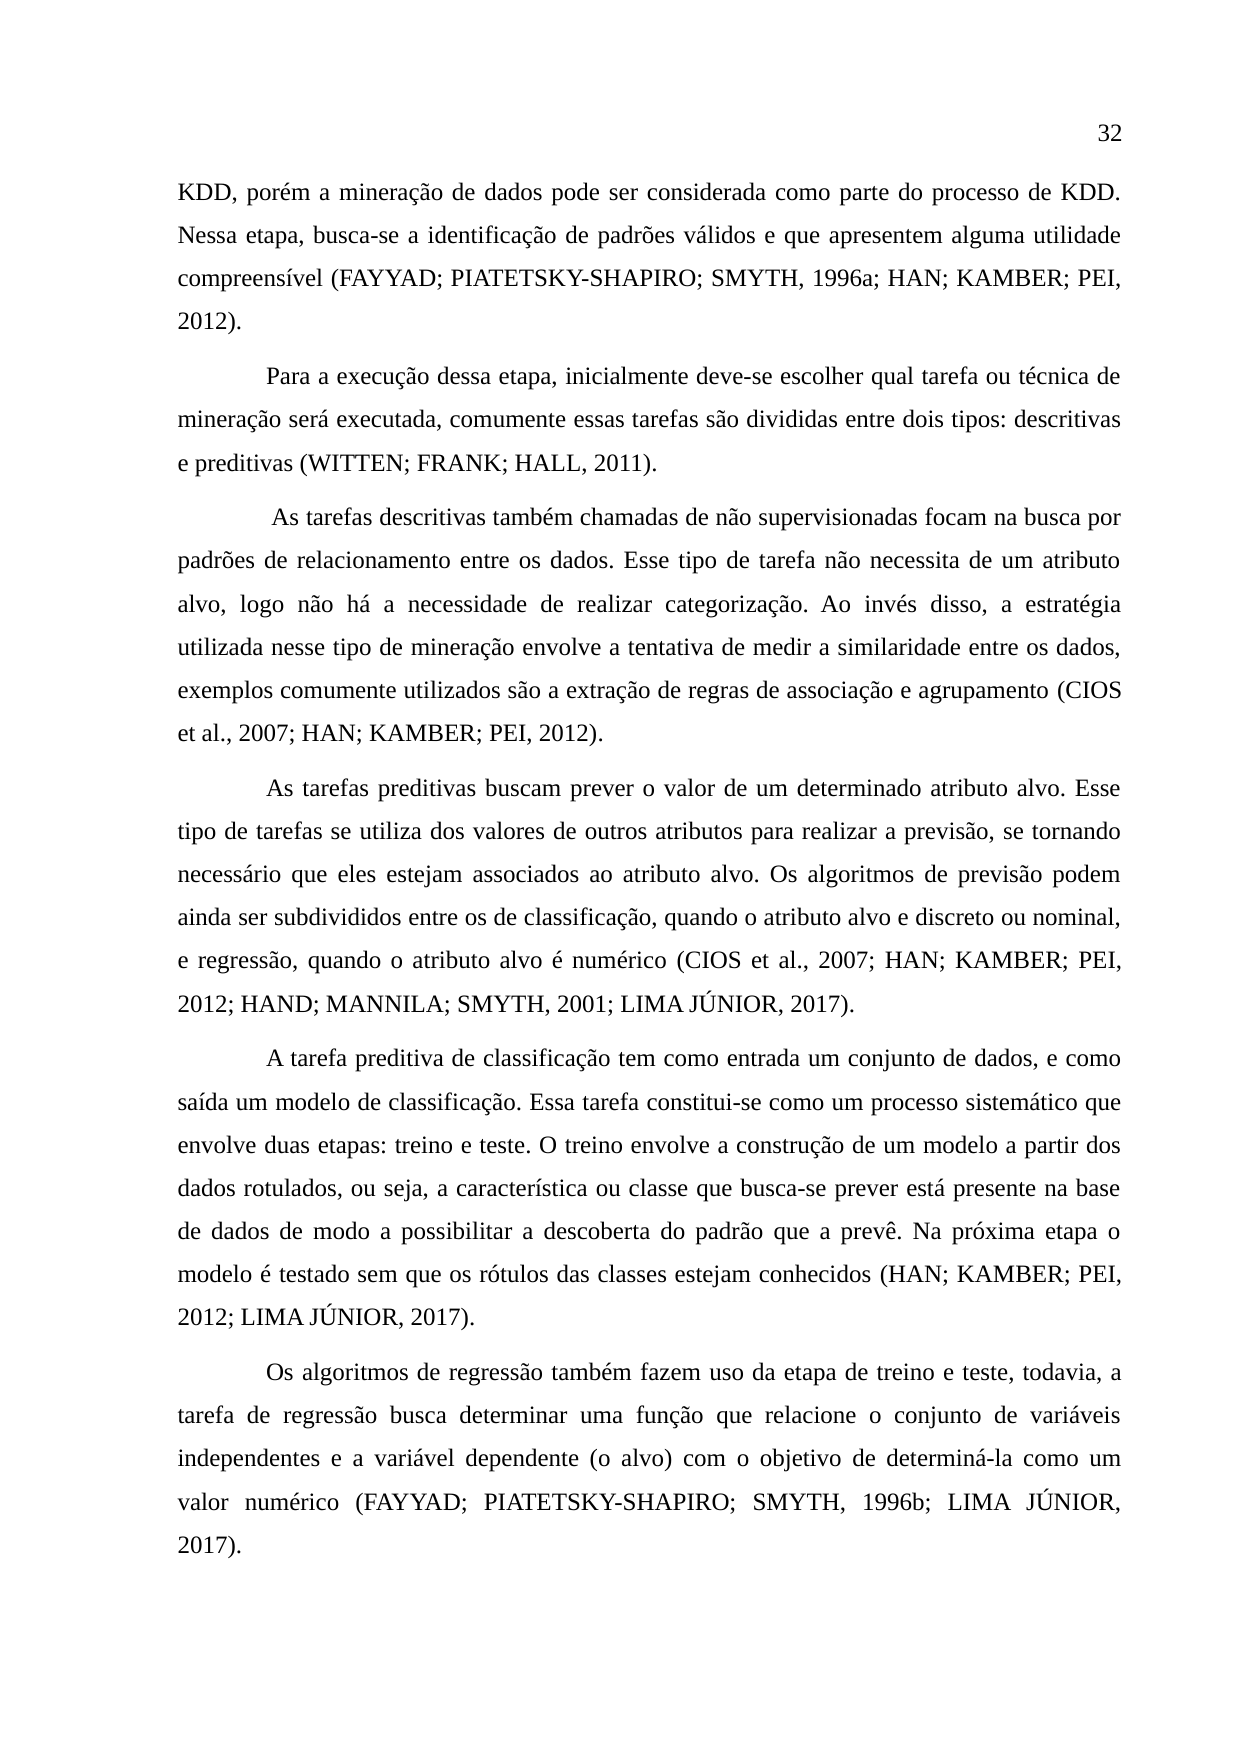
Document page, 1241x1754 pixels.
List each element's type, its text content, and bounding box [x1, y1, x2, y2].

text As tarefas descritivas também chamadas de não supervisionadas focam na busca por padrões de relacionamento entre os dados. Esse tipo de tarefa não necessita de um atributo alvo, logo não há a necessidade de realizar categorização. Ao invés disso, a estratégia utilizada nesse tipo de mineração envolve a tentativa de medir a similaridade entre os dados, exemplos comumente utilizados são a extração de regras de associação e agrupamento (CIOS et al., 2007; HAN; KAMBER; PEI, 2012). [177, 502, 1122, 747]
text Para a execução dessa etapa, inicialmente deve-se escolher qual tarefa ou técnica de mineração será executada, comumente essas tarefas são divididas entre dois tipos: descritivas e preditivas (WITTEN; FRANK; HALL, 2011). [177, 361, 1122, 476]
text As tarefas preditivas buscam prever o valor de um determinado atributo alvo. Esse tipo de tarefas se utiliza dos valores de outros atributos para realizar a previsão, se tornando necessário que eles estejam associados ao atributo alvo. Os algoritmos de previsão podem ainda ser subdivididos entre os de classificação, quando o atributo alvo e discreto ou nominal, e regressão, quando o atributo alvo é numérico (CIOS et al., 2007; HAN; KAMBER; PEI, 2012; HAND; MANNILA; SMYTH, 2001; LIMA JÚNIOR, 2017). [177, 773, 1122, 1017]
text Os algoritmos de regressão também fazem uso da etapa de treino e teste, todavia, a tarefa de regressão busca determinar uma função que relacione o conjunto de variáveis independentes e a variável dependente (o alvo) com o objetivo de determiná-la como um valor numérico (FAYYAD; PIATETSKY-SHAPIRO; SMYTH, 1996b; LIMA JÚNIOR, 2017). [177, 1357, 1122, 1558]
text KDD, porém a mineração de dados pode ser considerada como parte do processo de KDD. Nessa etapa, busca-se a identificação de padrões válidos e que apresentem alguma utilidade compreensível (FAYYAD; PIATETSKY-SHAPIRO; SMYTH, 1996a; HAN; KAMBER; PEI, 2012). [177, 177, 1122, 335]
text A tarefa preditiva de classificação tem como entrada um conjunto de dados, e como saída um modelo de classificação. Essa tarefa constitui-se como um processo sistemático que envolve duas etapas: treino e teste. O treino envolve a construção de um modelo a partir dos dados rotulados, ou seja, a característica ou classe que busca-se prever está presente na base de dados de modo a possibilitar a descoberta do padrão que a prevê. Na próxima etapa o modelo é testado sem que os rótulos das classes estejam conhecidos (HAN; KAMBER; PEI, 2012; LIMA JÚNIOR, 2017). [177, 1043, 1122, 1331]
